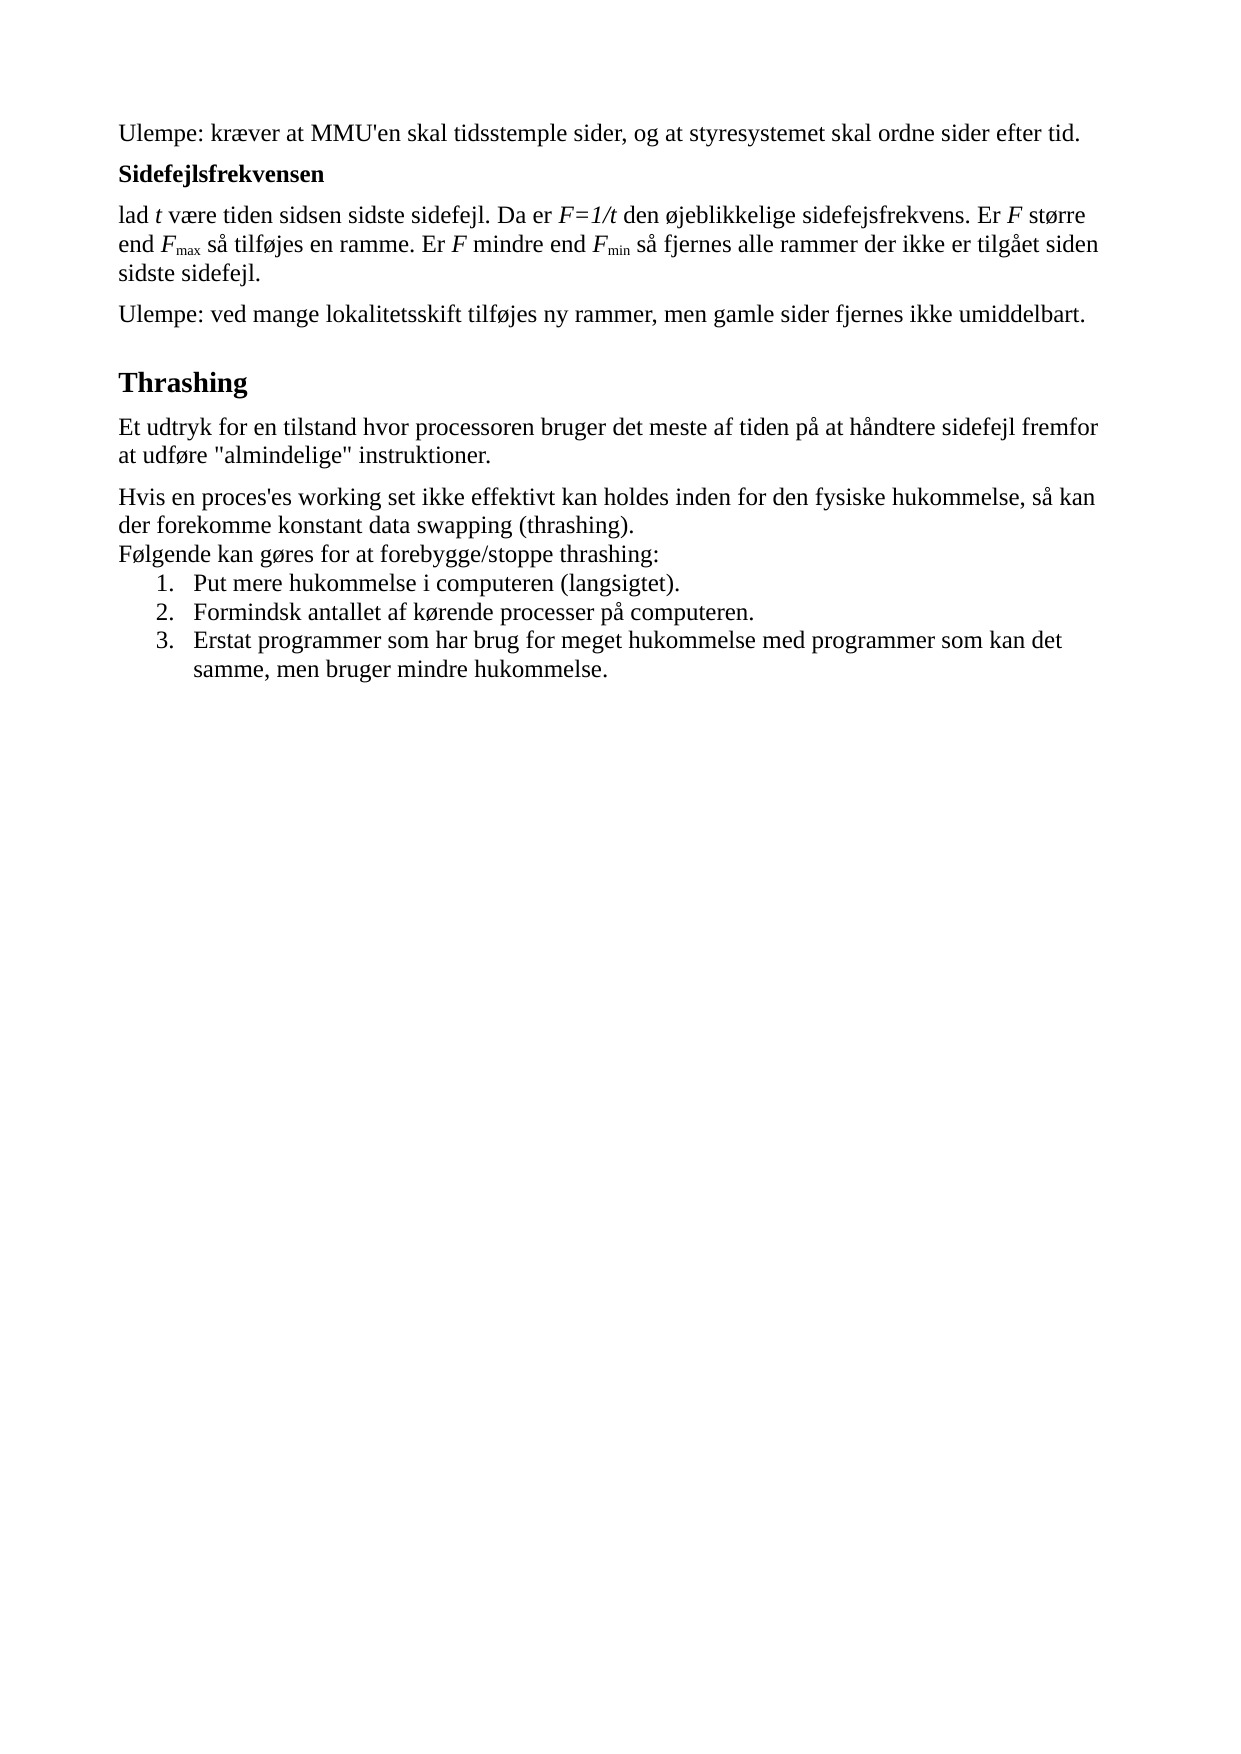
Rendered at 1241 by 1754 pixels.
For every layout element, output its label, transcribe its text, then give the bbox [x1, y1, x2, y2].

list Formindsk antallet af kørende processer på computeren. [156, 597, 1122, 625]
text lad t være tiden sidsen sidste sidefejl. Da er F=1/t den øjeblikkelige sidefejsfrekvens. Er F større end Fmax så tilføjes en ramme. Er F mindre end Fmin så fjernes alle rammer der ikke er tilgået siden sidste sidefejl. [118, 201, 1122, 287]
subtitle Thrashing [118, 366, 1122, 399]
text Hvis en proces'es working set ikke effektivt kan holdes inden for den fysiske hukommelse, så kan der forekomme konstant data swapping (thrashing). [118, 482, 1122, 539]
text Ulempe: kræver at MMU'en skal tidsstemple sider, og at styresystemet skal ordne sider efter tid. [118, 118, 1122, 147]
text Følgende kan gøres for at forebygge/stoppe thrashing: [118, 539, 1122, 568]
list Put mere hukommelse i computeren (langsigtet). [156, 568, 1122, 597]
text Ulempe: ved mange lokalitetsskift tilføjes ny rammer, men gamle sider fjernes ikke umiddelbart. [118, 299, 1122, 328]
text Sidefejlsfrekvensen [118, 159, 1122, 188]
list Erstat programmer som har brug for meget hukommelse med programmer som kan det samme, men bruger mindre hukommelse. [156, 625, 1122, 683]
text Et udtryk for en tilstand hvor processoren bruger det meste af tiden på at håndtere sidefejl fremfor at udføre "almindelige" instruktioner. [118, 412, 1122, 469]
